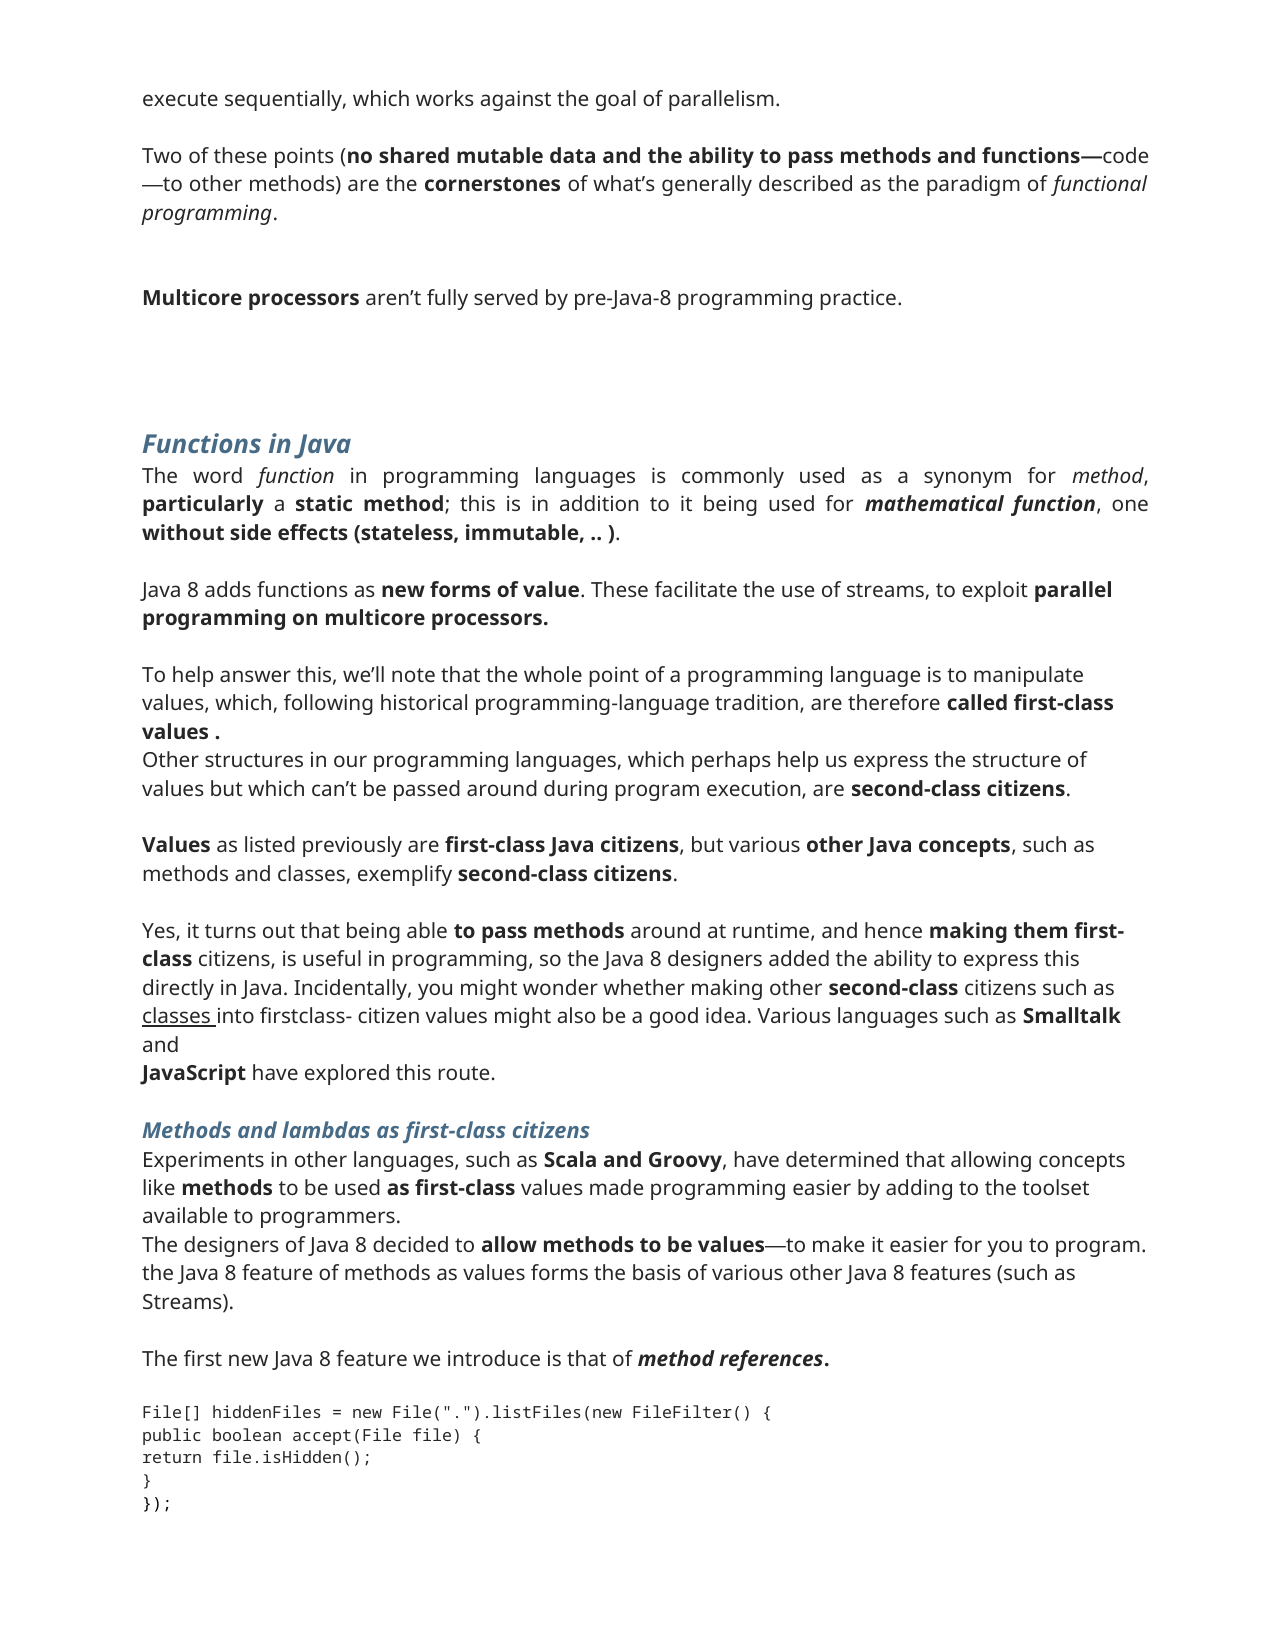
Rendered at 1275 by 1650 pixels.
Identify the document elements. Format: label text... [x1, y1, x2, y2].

text }); [142, 1492, 1149, 1514]
text Multicore processors aren’t fully served by pre-Java-8 programming practice. [142, 283, 1149, 312]
text File[] hiddenFiles = new File(".").listFiles(new FileFilter() { [142, 1401, 1149, 1423]
text The first new Java 8 feature we introduce is that of method references. [142, 1344, 1149, 1372]
text the Java 8 feature of methods as values forms the basis of various other Java 8 features (such as Streams). [142, 1258, 1149, 1315]
text } [142, 1469, 1149, 1492]
text Other structures in our programming languages, which perhaps help us express the structure of values but which can’t be passed around during program execution, are second-class citizens. [142, 745, 1149, 802]
text Experiments in other languages, such as Scala and Groovy, have determined that allowing concepts like methods to be used as first-class values made programming easier by adding to the toolset available to programmers. [142, 1145, 1149, 1230]
text Yes, it turns out that being able to pass methods around at runtime, and hence making them first-class citizens, is useful in programming, so the Java 8 designers added the ability to express this directly in Java. Incidentally, you might wonder whether making other second-class citizens such as classes into firstclass- citizen values might also be a good idea. Various languages such as Smalltalk and [142, 916, 1149, 1058]
text The word function in programming languages is commonly used as a synonym for method, particularly a static method; this is in addition to it being used for mathematical function, one without side effects (stateless, immutable, .. ). [142, 461, 1149, 546]
text execute sequentially, which works against the goal of parallelism. [142, 84, 1149, 113]
text Values as listed previously are first-class Java citizens, but various other Java concepts, such as methods and classes, exemplify second-class citizens. [142, 831, 1149, 887]
text JavaScript have explored this route. [142, 1058, 1149, 1087]
text return file.isHidden(); [142, 1446, 1149, 1469]
text Two of these points (no shared mutable data and the ability to pass methods and functions—code—to other methods) are the cornerstones of what’s generally described as the paradigm of functional programming. [142, 141, 1149, 226]
text Methods and lambdas as first-class citizens [142, 1115, 1149, 1145]
text Java 8 adds functions as new forms of value. These facilitate the use of streams, to exploit parallel programming on multicore processors. [142, 575, 1149, 632]
text To help answer this, we’ll note that the whole point of a programming language is to manipulate values, which, following historical programming-language tradition, are therefore called first-class values . [142, 660, 1149, 745]
text Functions in Java [142, 425, 1149, 461]
text public boolean accept(File file) { [142, 1423, 1149, 1446]
text The designers of Java 8 decided to allow methods to be values—to make it easier for you to program. [142, 1230, 1149, 1258]
